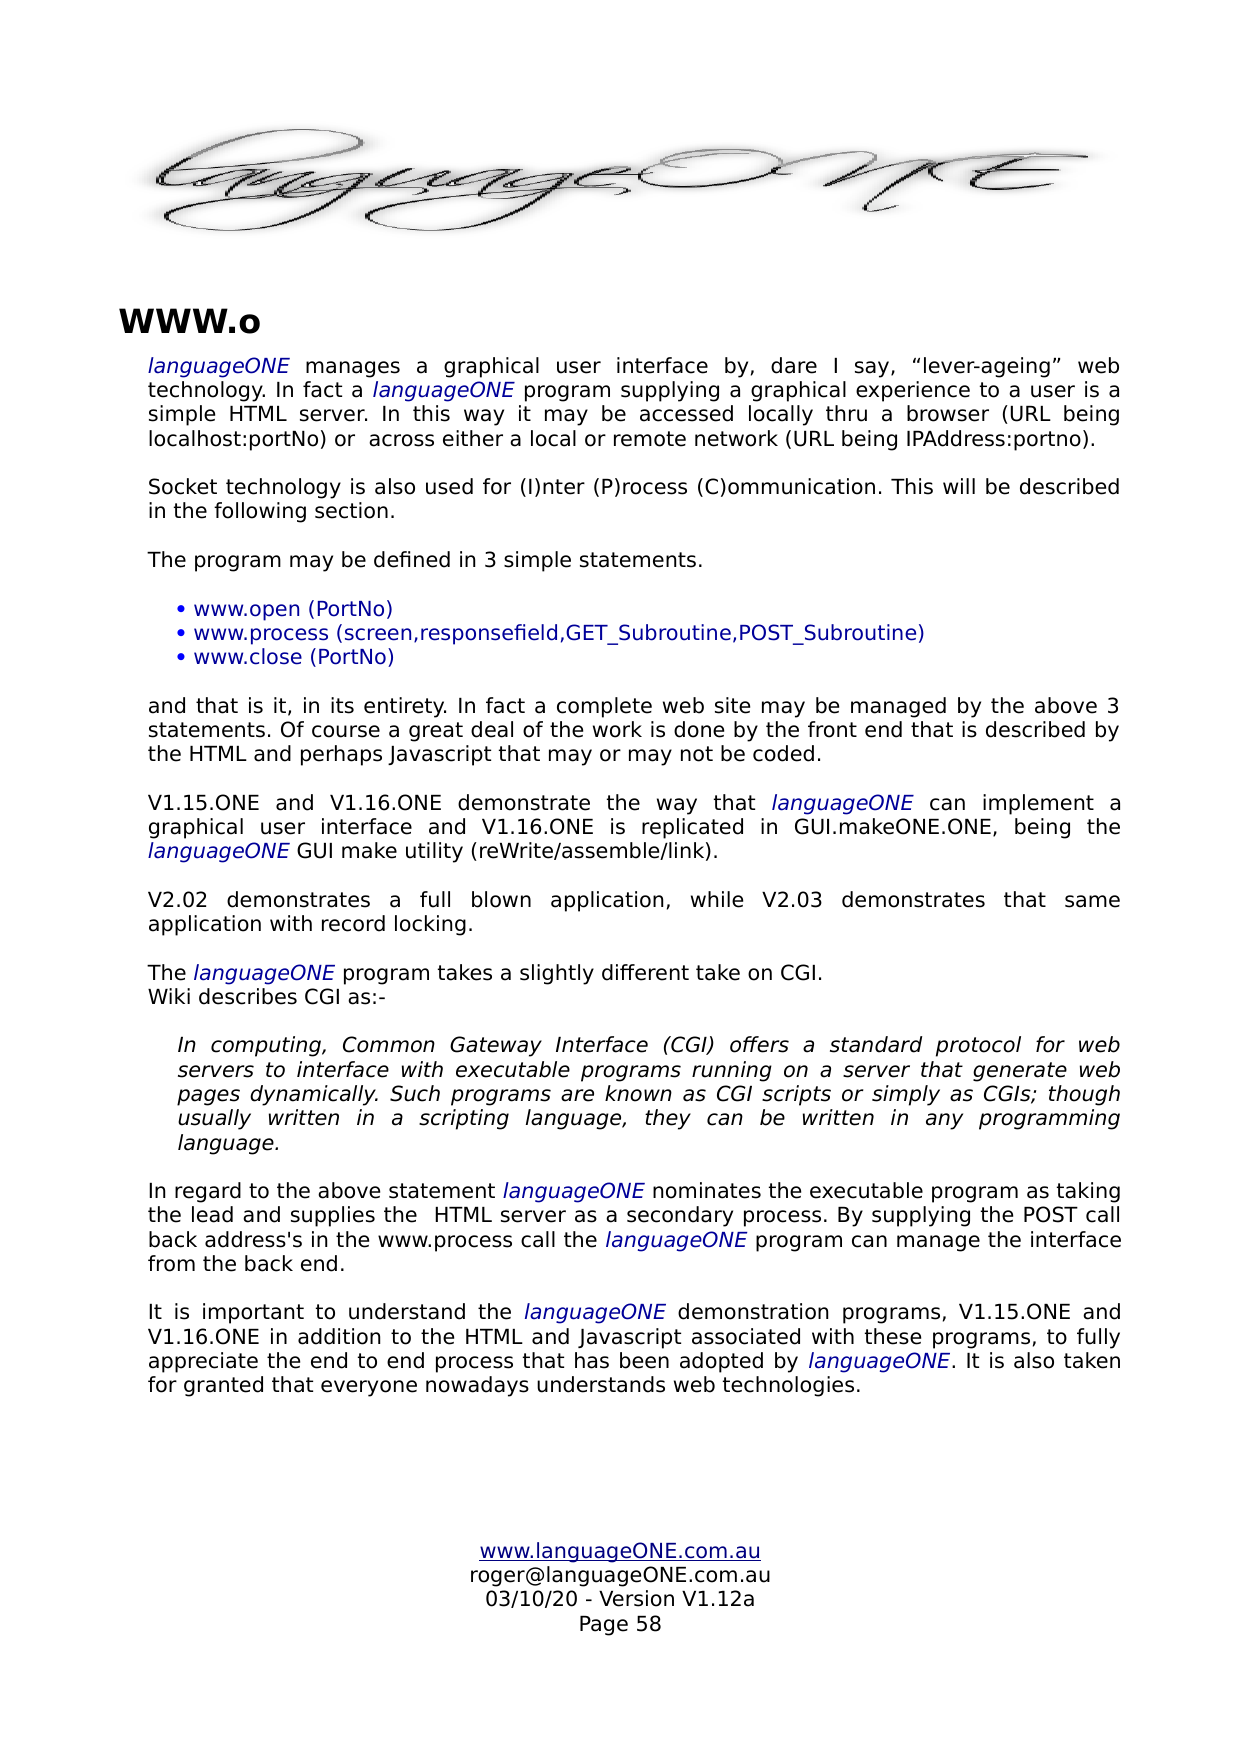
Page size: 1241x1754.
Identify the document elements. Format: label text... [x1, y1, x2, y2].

list www.process (screen,responsefield,GET_Subroutine,POST_Subroutine) [177, 621, 1122, 645]
text and that is it, in its entirety. In fact a complete web site may be managed by the above 3 statements. Of course a great deal of the work is done by the front end that is described by the HTML and perhaps Javascript that may or may not be coded. [148, 694, 1122, 766]
text The program may be defined in 3 simple statements. [148, 548, 1122, 572]
text In regard to the above statement languageONE nominates the executable program as taking the lead and supplies the HTML server as a secondary process. By supplying the POST call back address's in the www.process call the languageONE program can manage the interface from the back end. [148, 1179, 1122, 1276]
text V2.02 demonstrates a full blown application, while V2.03 demonstrates that same application with record locking. [148, 888, 1122, 936]
text V1.15.ONE and V1.16.ONE demonstrate the way that languageONE can implement a graphical user interface and V1.16.ONE is replicated in GUI.makeONE.ONE, being the languageONE GUI make utility (reWrite/assemble/link). [148, 791, 1122, 863]
list www.open (PortNo) [177, 597, 1122, 621]
list www.close (PortNo) [177, 645, 1122, 669]
text It is important to understand the languageONE demonstration programs, V1.15.ONE and V1.16.ONE in addition to the HTML and Javascript associated with these programs, to fully appreciate the end to end process that has been adopted by languageONE. It is also taken for granted that everyone nowadays understands web technologies. [148, 1300, 1122, 1397]
text The languageONE program takes a slightly different take on CGI. [148, 961, 1122, 985]
text Wiki describes CGI as:- [148, 985, 1122, 1009]
text Socket technology is also used for (I)nter (P)rocess (C)ommunication. This will be described in the following section. [148, 475, 1122, 524]
picture [125, 120, 1118, 239]
text languageONE manages a graphical user interface by, dare I say, “lever-ageing” web technology. In fact a languageONE program supplying a graphical experience to a user is a simple HTML server. In this way it may be accessed locally thru a browser (URL being localhost:portNo) or across either a local or remote network (URL being IPAddress:portno). [148, 354, 1122, 451]
subtitle WWW.o [118, 302, 1122, 341]
text In computing, Common Gateway Interface (CGI) offers a standard protocol for web servers to interface with executable programs running on a server that generate web pages dynamically. Such programs are known as CGI scripts or simply as CGIs; though usually written in a scripting language, they can be written in any programming language. [177, 1033, 1122, 1155]
